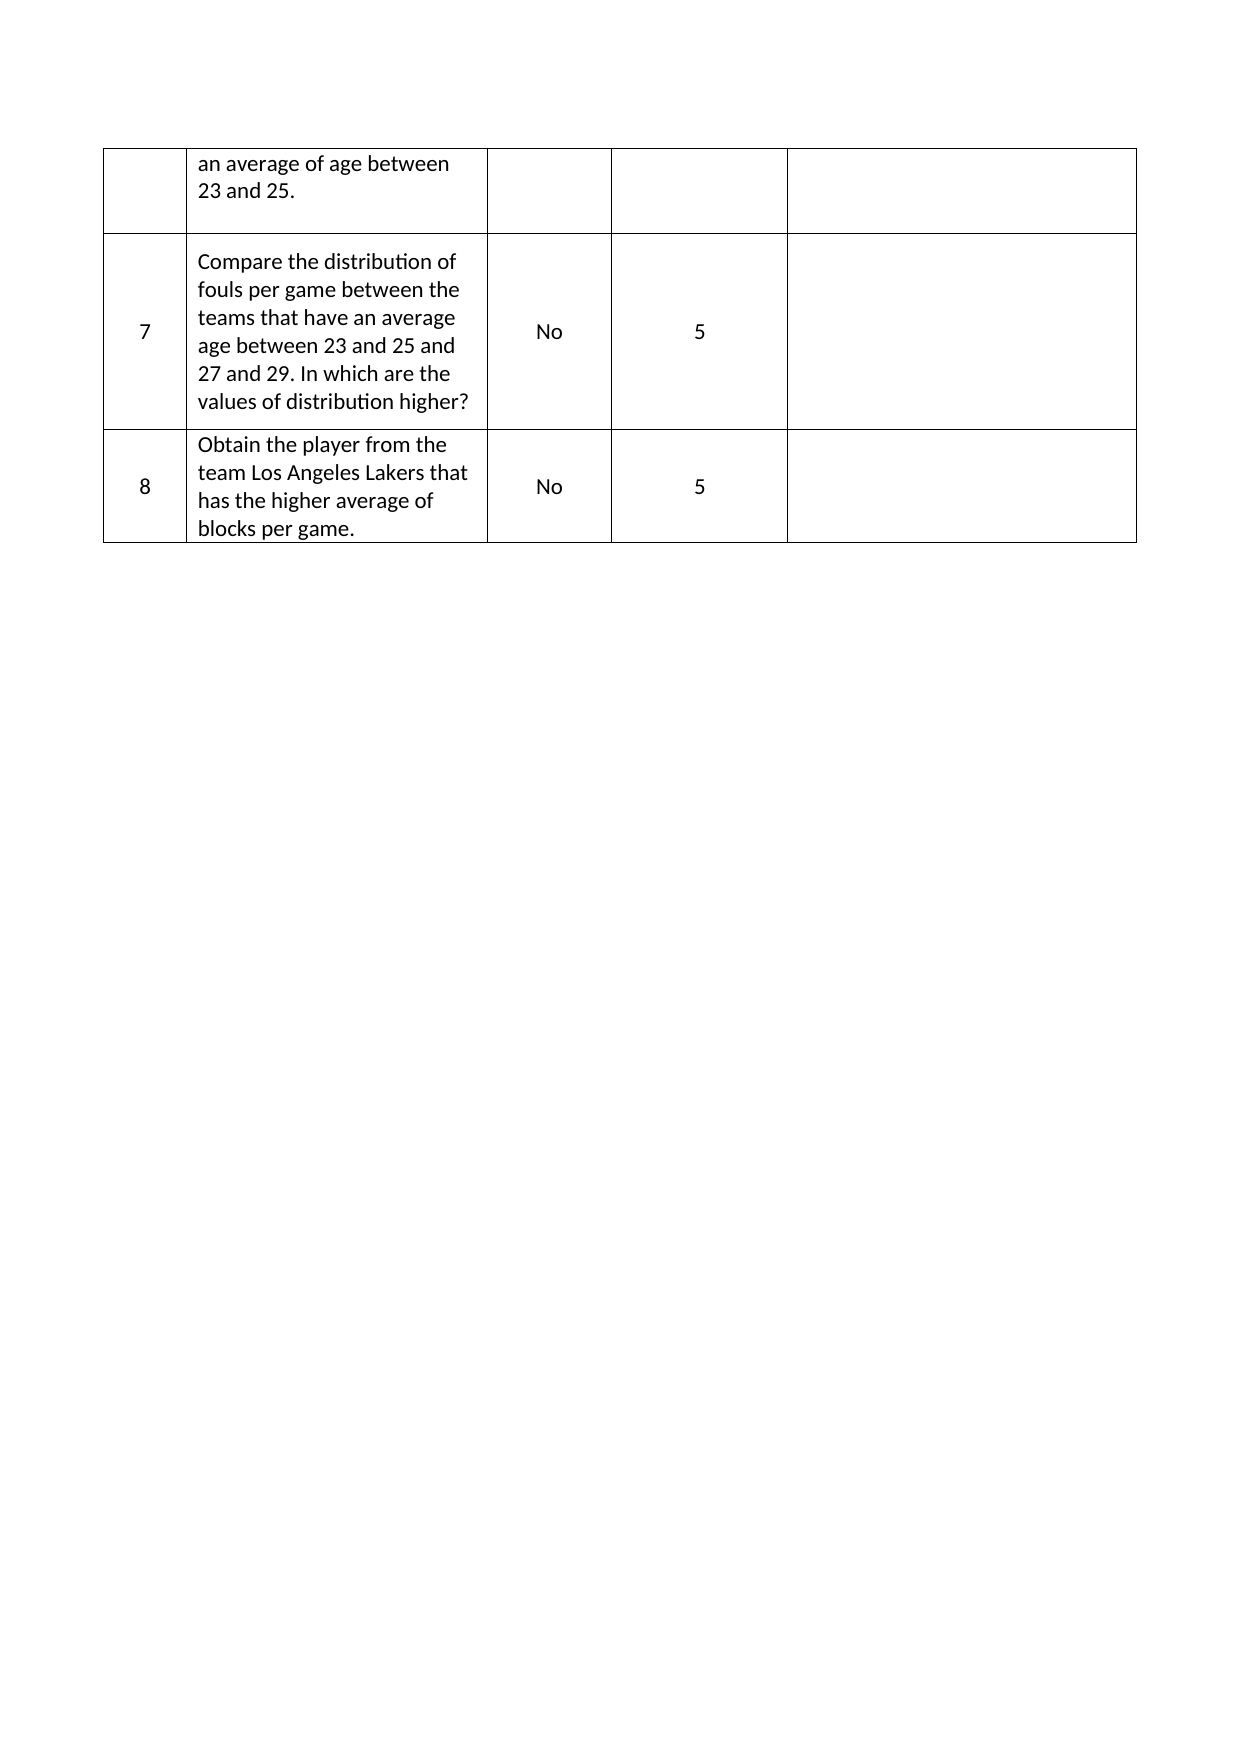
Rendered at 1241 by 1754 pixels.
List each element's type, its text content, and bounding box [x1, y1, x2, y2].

table_cell Compare the distribution of fouls per game between the teams that have an average age between 23 and 25 and 27 and 29. In which are the values of distribution higher? [187, 234, 487, 429]
table_cell [788, 430, 1136, 542]
table_cell [788, 234, 1136, 429]
table_cell No [488, 234, 611, 429]
table_cell 8 [104, 430, 186, 542]
table_cell [104, 149, 186, 233]
table_cell No [488, 430, 611, 542]
table_cell Obtain the player from the team Los Angeles Lakers that has the higher average of blocks per game. [187, 430, 487, 542]
table_cell 7 [104, 234, 186, 429]
table_cell an average of age between 23 and 25. [187, 149, 487, 233]
table_cell 5 [612, 430, 787, 542]
table_cell [488, 149, 611, 233]
table_cell [612, 149, 787, 233]
table_cell 5 [612, 234, 787, 429]
table_cell [788, 149, 1136, 233]
